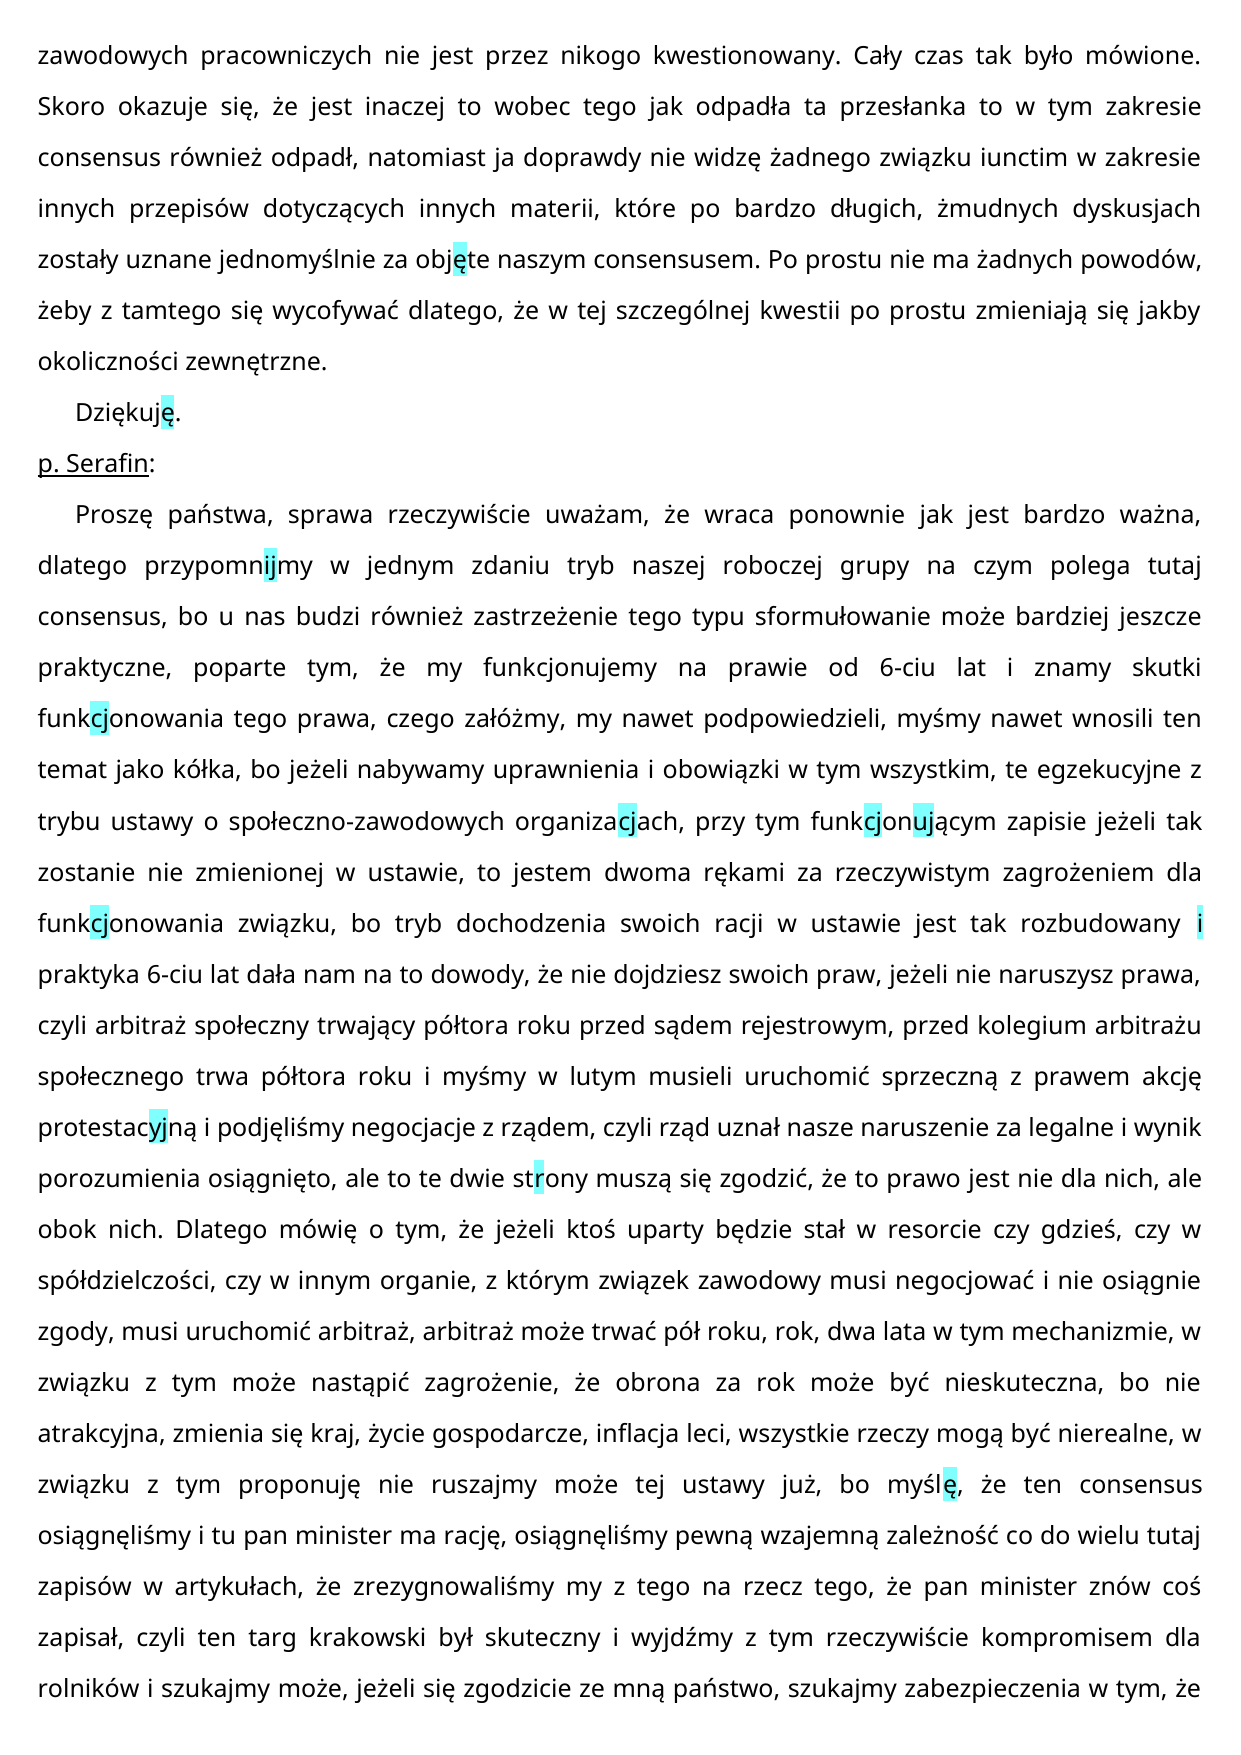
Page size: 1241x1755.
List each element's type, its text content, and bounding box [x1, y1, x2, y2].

text Dziękuję. [37, 395, 1203, 429]
text p. Serafin: [37, 446, 1203, 480]
text Proszę państwa, sprawa rzeczywiście uważam, że wraca ponownie jak jest bardzo ważna, dlatego przypomnijmy w jednym zdaniu tryb naszej roboczej grupy na czym polega tutaj consensus, bo u nas budzi również zastrzeżenie tego typu sformułowanie może bardziej jeszcze praktyczne, poparte tym, że my funkcjonujemy na prawie od 6-ciu lat i znamy skutki funkcjonowania tego prawa, czego załóżmy, my nawet podpowiedzieli, myśmy nawet wnosili ten temat jako kółka, bo jeżeli nabywamy uprawnienia i obowiązki w tym wszystkim, te egzekucyjne z trybu ustawy o społeczno-zawodowych organizacjach, przy tym funkcjonującym zapisie jeżeli tak zostanie nie zmienionej w ustawie, to jestem dwoma rękami za rzeczywistym zagrożeniem dla funkcjonowania związku, bo tryb dochodzenia swoich racji w ustawie jest tak rozbudowany i praktyka 6-ciu lat dała nam na to dowody, że nie dojdziesz swoich praw, jeżeli nie naruszysz prawa, czyli arbitraż społeczny trwający półtora roku przed sądem rejestrowym, przed kolegium arbitrażu społecznego trwa półtora roku i myśmy w lutym musieli uruchomić sprzeczną z prawem akcję protestacyjną i podjęliśmy negocjacje z rządem, czyli rząd uznał nasze naruszenie za legalne i wynik porozumienia osiągnięto, ale to te dwie strony muszą się zgodzić, że to prawo jest nie dla nich, ale obok nich. Dlatego mówię o tym, że jeżeli ktoś uparty będzie stał w resorcie czy gdzieś, czy w spółdzielczości, czy w innym organie, z którym związek zawodowy musi negocjować i nie osiągnie zgody, musi uruchomić arbitraż, arbitraż może trwać pół roku, rok, dwa lata w tym mechanizmie, w związku z tym może nastąpić zagrożenie, że obrona za rok może być nieskuteczna, bo nie atrakcyjna, zmienia się kraj, życie gospodarcze, inflacja leci, wszystkie rzeczy mogą być nierealne, w związku z tym proponuję nie ruszajmy może tej ustawy już, bo myślę, że ten consensus osiągnęliśmy i tu pan minister ma rację, osiągnęliśmy pewną wzajemną zależność co do wielu tutaj zapisów w artykułach, że zrezygnowaliśmy my z tego na rzecz tego, że pan minister znów coś zapisał, czyli ten targ krakowski był skuteczny i wyjdźmy z tym rzeczywiście kompromisem dla rolników i szukajmy może, jeżeli się zgodzicie ze mną państwo, szukajmy zabezpieczenia w tym, że [37, 497, 1203, 1705]
text zawodowych pracowniczych nie jest przez nikogo kwestionowany. Cały czas tak było mówione. Skoro okazuje się, że jest inaczej to wobec tego jak odpadła ta przesłanka to w tym zakresie consensus również odpadł, natomiast ja doprawdy nie widzę żadnego związku iunctim w zakresie innych przepisów dotyczących innych materii, które po bardzo długich, żmudnych dyskusjach zostały uznane jednomyślnie za objęte naszym consensusem. Po prostu nie ma żadnych powodów, żeby z tamtego się wycofywać dlatego, że w tej szczególnej kwestii po prostu zmieniają się jakby okoliczności zewnętrzne. [37, 37, 1203, 378]
